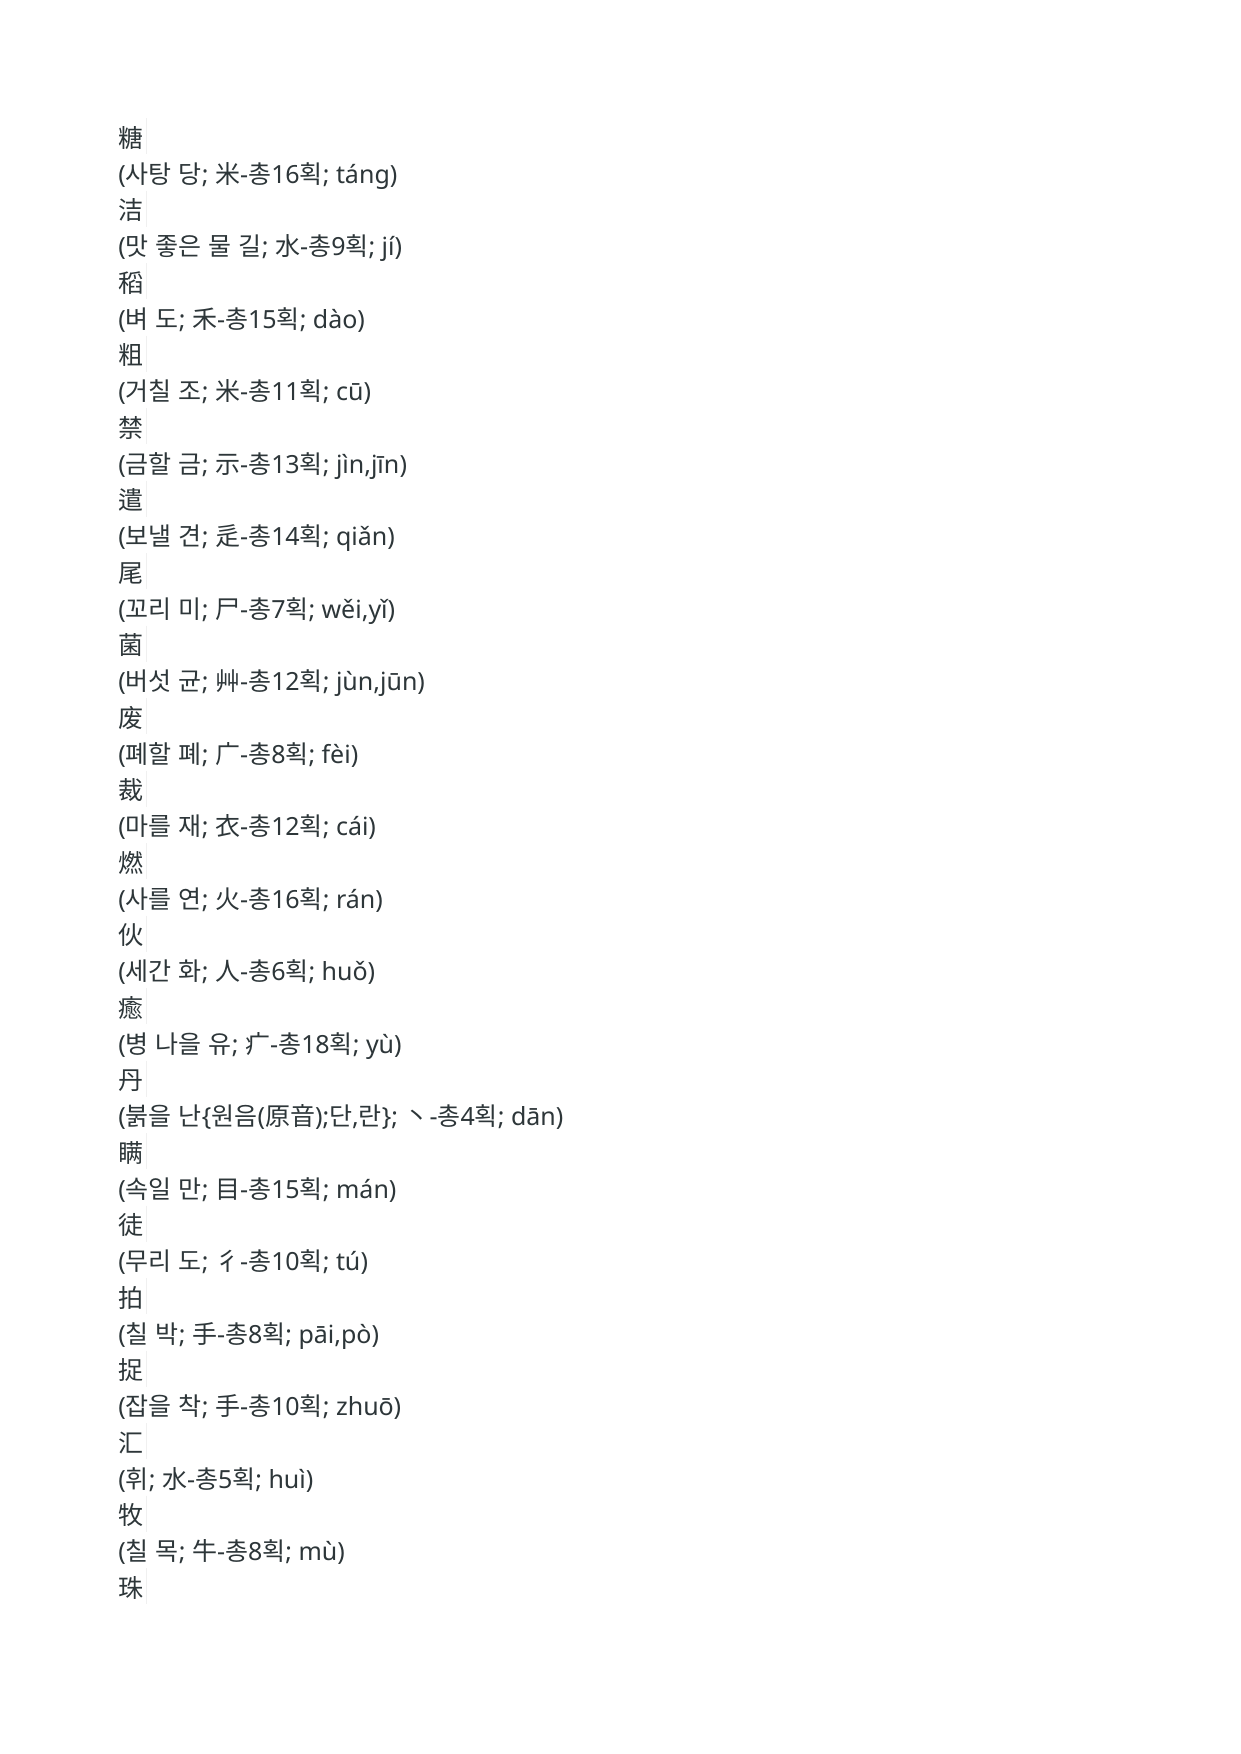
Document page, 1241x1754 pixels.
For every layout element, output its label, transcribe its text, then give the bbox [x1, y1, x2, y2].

text [147, 553, 1122, 589]
text 捉 [118, 1351, 146, 1387]
text [147, 626, 1122, 662]
text (폐할 폐; ⼴-총8획; fèi) [118, 734, 1122, 771]
text [147, 1206, 1122, 1242]
text 珠 [118, 1568, 146, 1604]
text [147, 1061, 1122, 1097]
text [147, 1351, 1122, 1387]
text 徒 [118, 1206, 146, 1242]
text 尾 [118, 553, 146, 589]
text [147, 988, 1122, 1024]
text 汇 [118, 1423, 146, 1459]
text [147, 916, 1122, 952]
text (벼 도; ⽲-총15획; dào) [118, 299, 1122, 336]
text (칠 박; ⼿-총8획; pāi,pò) [118, 1314, 1122, 1351]
text 瞒 [118, 1133, 146, 1169]
text (붉을 난{원음(原音);단,란}; ⼂-총4획; dān) [118, 1097, 1122, 1133]
text 稻 [118, 263, 146, 299]
text (맛 좋은 물 길; ⽔-총9획; jí) [118, 227, 1122, 263]
text [147, 1278, 1122, 1314]
text [147, 771, 1122, 807]
text [147, 1496, 1122, 1532]
text 禁 [118, 408, 146, 444]
text 洁 [118, 191, 146, 227]
text (보낼 견; ⾡-총14획; qiǎn) [118, 517, 1122, 553]
text (병 나을 유; ⽧-총18획; yù) [118, 1024, 1122, 1061]
text 糖 [118, 118, 146, 154]
text [147, 408, 1122, 444]
text 牧 [118, 1496, 146, 1532]
text 伙 [118, 916, 146, 952]
text 遣 [118, 481, 146, 517]
text (휘; ⽔-총5획; huì) [118, 1459, 1122, 1496]
text 丹 [118, 1061, 146, 1097]
text (금할 금; ⽰-총13획; jìn,jīn) [118, 444, 1122, 481]
text 废 [118, 698, 146, 734]
text (속일 만; ⽬-총15획; mán) [118, 1169, 1122, 1206]
text [147, 1133, 1122, 1169]
text [147, 191, 1122, 227]
text (마를 재; ⾐-총12획; cái) [118, 807, 1122, 843]
text (거칠 조; ⽶-총11획; cū) [118, 372, 1122, 408]
text (사탕 당; ⽶-총16획; táng) [118, 154, 1122, 191]
text 拍 [118, 1278, 146, 1314]
text 粗 [118, 336, 146, 372]
text [147, 263, 1122, 299]
text (잡을 착; ⼿-총10획; zhuō) [118, 1387, 1122, 1423]
text [147, 698, 1122, 734]
text (세간 화; ⼈-총6획; huǒ) [118, 952, 1122, 988]
text [147, 336, 1122, 372]
text [147, 481, 1122, 517]
text (칠 목; ⽜-총8획; mù) [118, 1532, 1122, 1568]
text (꼬리 미; ⼫-총7획; wěi,yǐ) [118, 589, 1122, 626]
text (버섯 균; ⾋-총12획; jùn,jūn) [118, 662, 1122, 698]
text [147, 843, 1122, 879]
text 燃 [118, 843, 146, 879]
text [147, 118, 1122, 154]
text [147, 1423, 1122, 1459]
text (무리 도; ⼻-총10획; tú) [118, 1242, 1122, 1278]
text (사를 연; ⽕-총16획; rán) [118, 879, 1122, 916]
text [147, 1568, 1122, 1604]
text 菌 [118, 626, 146, 662]
text 癒 [118, 988, 146, 1024]
text 裁 [118, 771, 146, 807]
